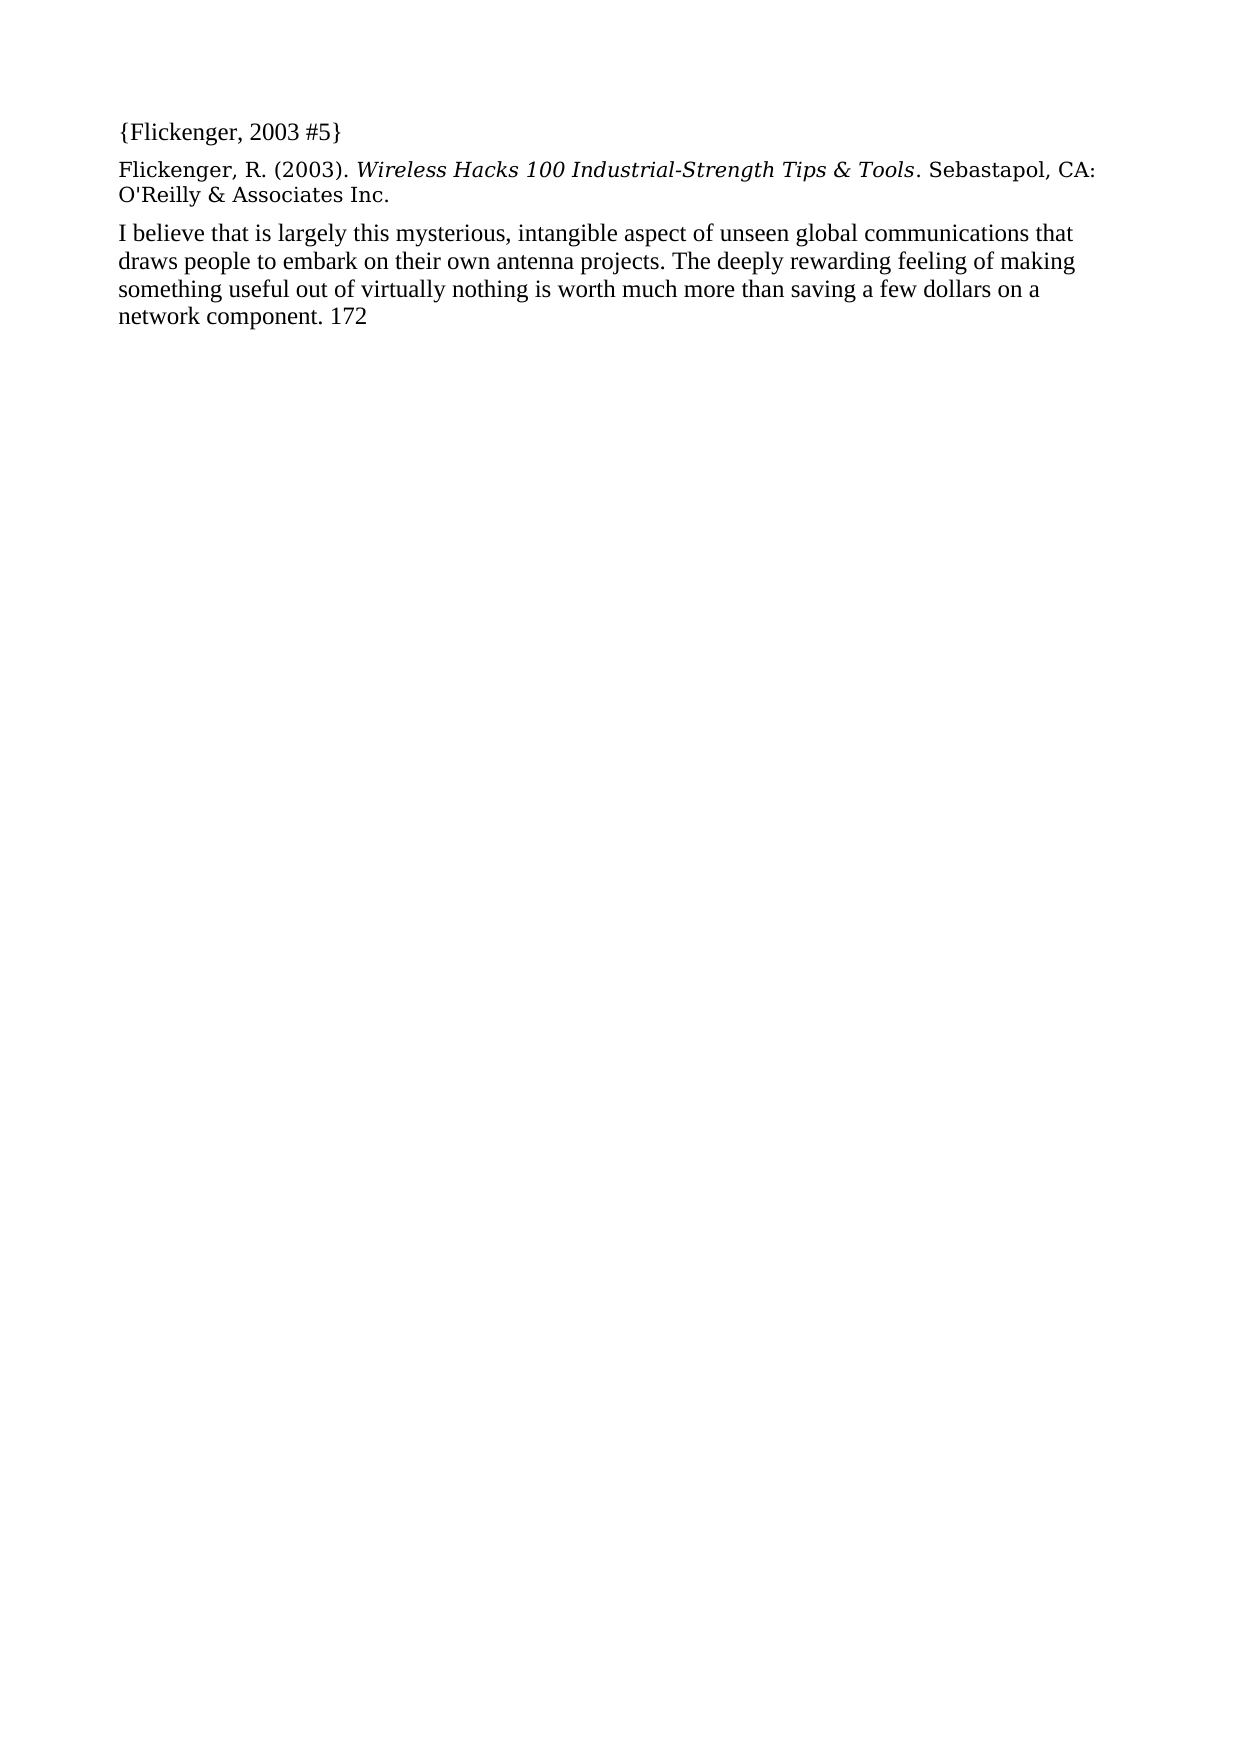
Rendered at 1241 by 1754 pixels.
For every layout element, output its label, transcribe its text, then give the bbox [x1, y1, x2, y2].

text {Flickenger, 2003 #5} [118, 118, 1122, 146]
text I believe that is largely this mysterious, intangible aspect of unseen global communications that draws people to embark on their own antenna projects. The deeply rewarding feeling of making something useful out of virtually nothing is worth much more than saving a few dollars on a network component. 172 [118, 219, 1122, 330]
text Flickenger, R. (2003). Wireless Hacks 100 Industrial-Strength Tips & Tools. Sebastapol, CA: O'Reilly & Associates Inc. [118, 158, 1122, 207]
